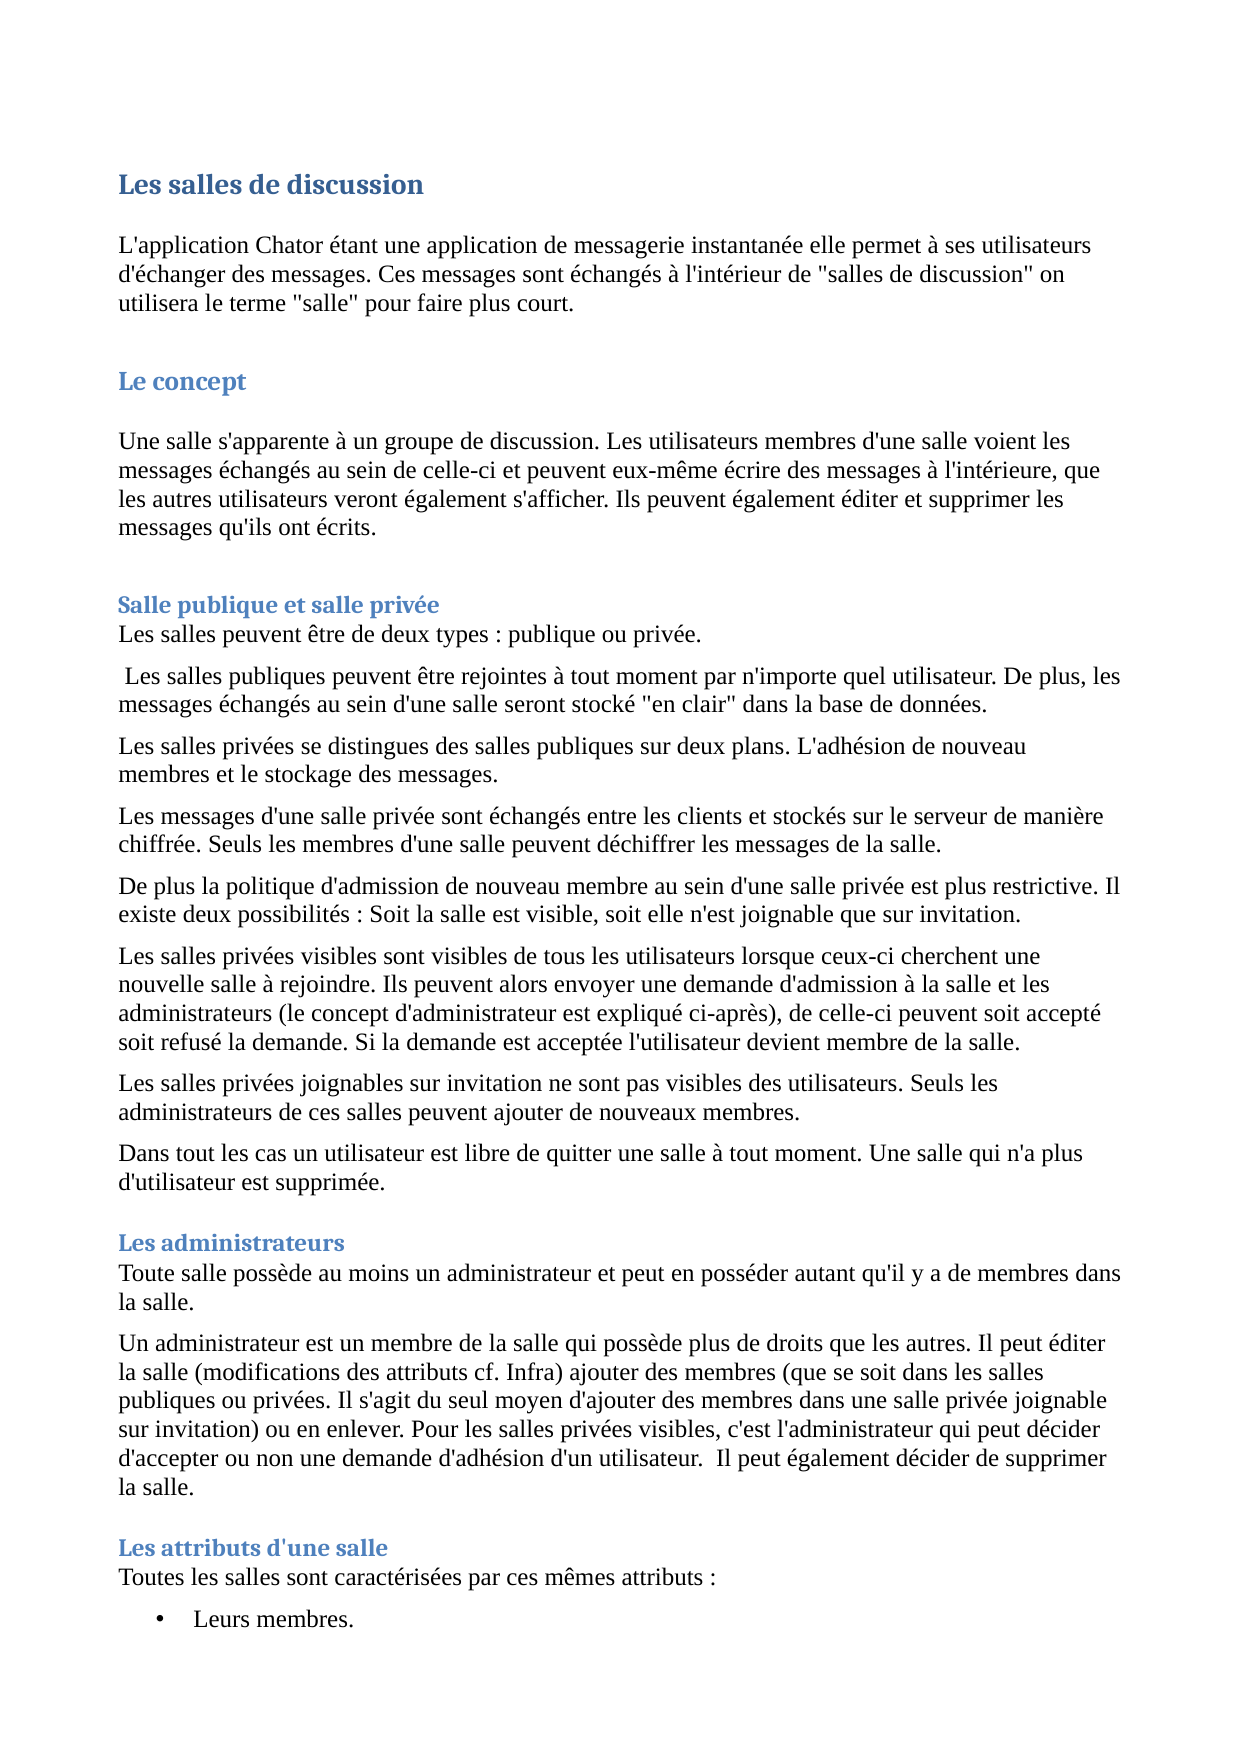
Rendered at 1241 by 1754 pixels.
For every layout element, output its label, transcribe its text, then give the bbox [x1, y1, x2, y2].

subtitle Salle publique et salle privée [118, 591, 1122, 619]
text Les salles privées se distingues des salles publiques sur deux plans. L'adhésion de nouveau membres et le stockage des messages. [118, 731, 1122, 788]
text Les salles privées visibles sont visibles de tous les utilisateurs lorsque ceux-ci cherchent une nouvelle salle à rejoindre. Ils peuvent alors envoyer une demande d'admission à la salle et les administrateurs (le concept d'administrateur est expliqué ci-après), de celle-ci peuvent soit accepté soit refusé la demande. Si la demande est acceptée l'utilisateur devient membre de la salle. [118, 941, 1122, 1056]
text L'application Chator étant une application de messagerie instantanée elle permet à ses utilisateurs d'échanger des messages. Ces messages sont échangés à l'intérieur de "salles de discussion" on utilisera le terme "salle" pour faire plus court. [118, 230, 1122, 317]
subtitle Les attributs d'une salle [118, 1534, 1122, 1562]
text Les salles peuvent être de deux types : publique ou privée. [118, 619, 1122, 648]
text Un administrateur est un membre de la salle qui possède plus de droits que les autres. Il peut éditer la salle (modifications des attributs cf. Infra) ajouter des membres (que se soit dans les salles publiques ou privées. Il s'agit du seul moyen d'ajouter des membres dans une salle privée joignable sur invitation) ou en enlever. Pour les salles privées visibles, c'est l'administrateur qui peut décider d'accepter ou non une demande d'adhésion d'un utilisateur. Il peut également décider de supprimer la salle. [118, 1328, 1122, 1500]
text Les salles publiques peuvent être rejointes à tout moment par n'importe quel utilisateur. De plus, les messages échangés au sein d'une salle seront stocké "en clair" dans la base de données. [118, 661, 1122, 718]
subtitle Les administrateurs [118, 1229, 1122, 1258]
text Toute salle possède au moins un administrateur et peut en posséder autant qu'il y a de membres dans la salle. [118, 1258, 1122, 1315]
text Une salle s'apparente à un groupe de discussion. Les utilisateurs membres d'une salle voient les messages échangés au sein de celle-ci et peuvent eux-même écrire des messages à l'intérieure, que les autres utilisateurs veront également s'afficher. Ils peuvent également éditer et supprimer les messages qu'ils ont écrits. [118, 426, 1122, 541]
text Les messages d'une salle privée sont échangés entre les clients et stockés sur le serveur de manière chiffrée. Seuls les membres d'une salle peuvent déchiffrer les messages de la salle. [118, 801, 1122, 858]
subtitle Le concept [118, 366, 1122, 397]
list Leurs membres. [156, 1604, 1122, 1632]
subtitle Les salles de discussion [118, 168, 1122, 202]
text Toutes les salles sont caractérisées par ces mêmes attributs : [118, 1562, 1122, 1591]
text Dans tout les cas un utilisateur est libre de quitter une salle à tout moment. Une salle qui n'a plus d'utilisateur est supprimée. [118, 1138, 1122, 1196]
text De plus la politique d'admission de nouveau membre au sein d'une salle privée est plus restrictive. Il existe deux possibilités : Soit la salle est visible, soit elle n'est joignable que sur invitation. [118, 871, 1122, 928]
text Les salles privées joignables sur invitation ne sont pas visibles des utilisateurs. Seuls les administrateurs de ces salles peuvent ajouter de nouveaux membres. [118, 1068, 1122, 1126]
